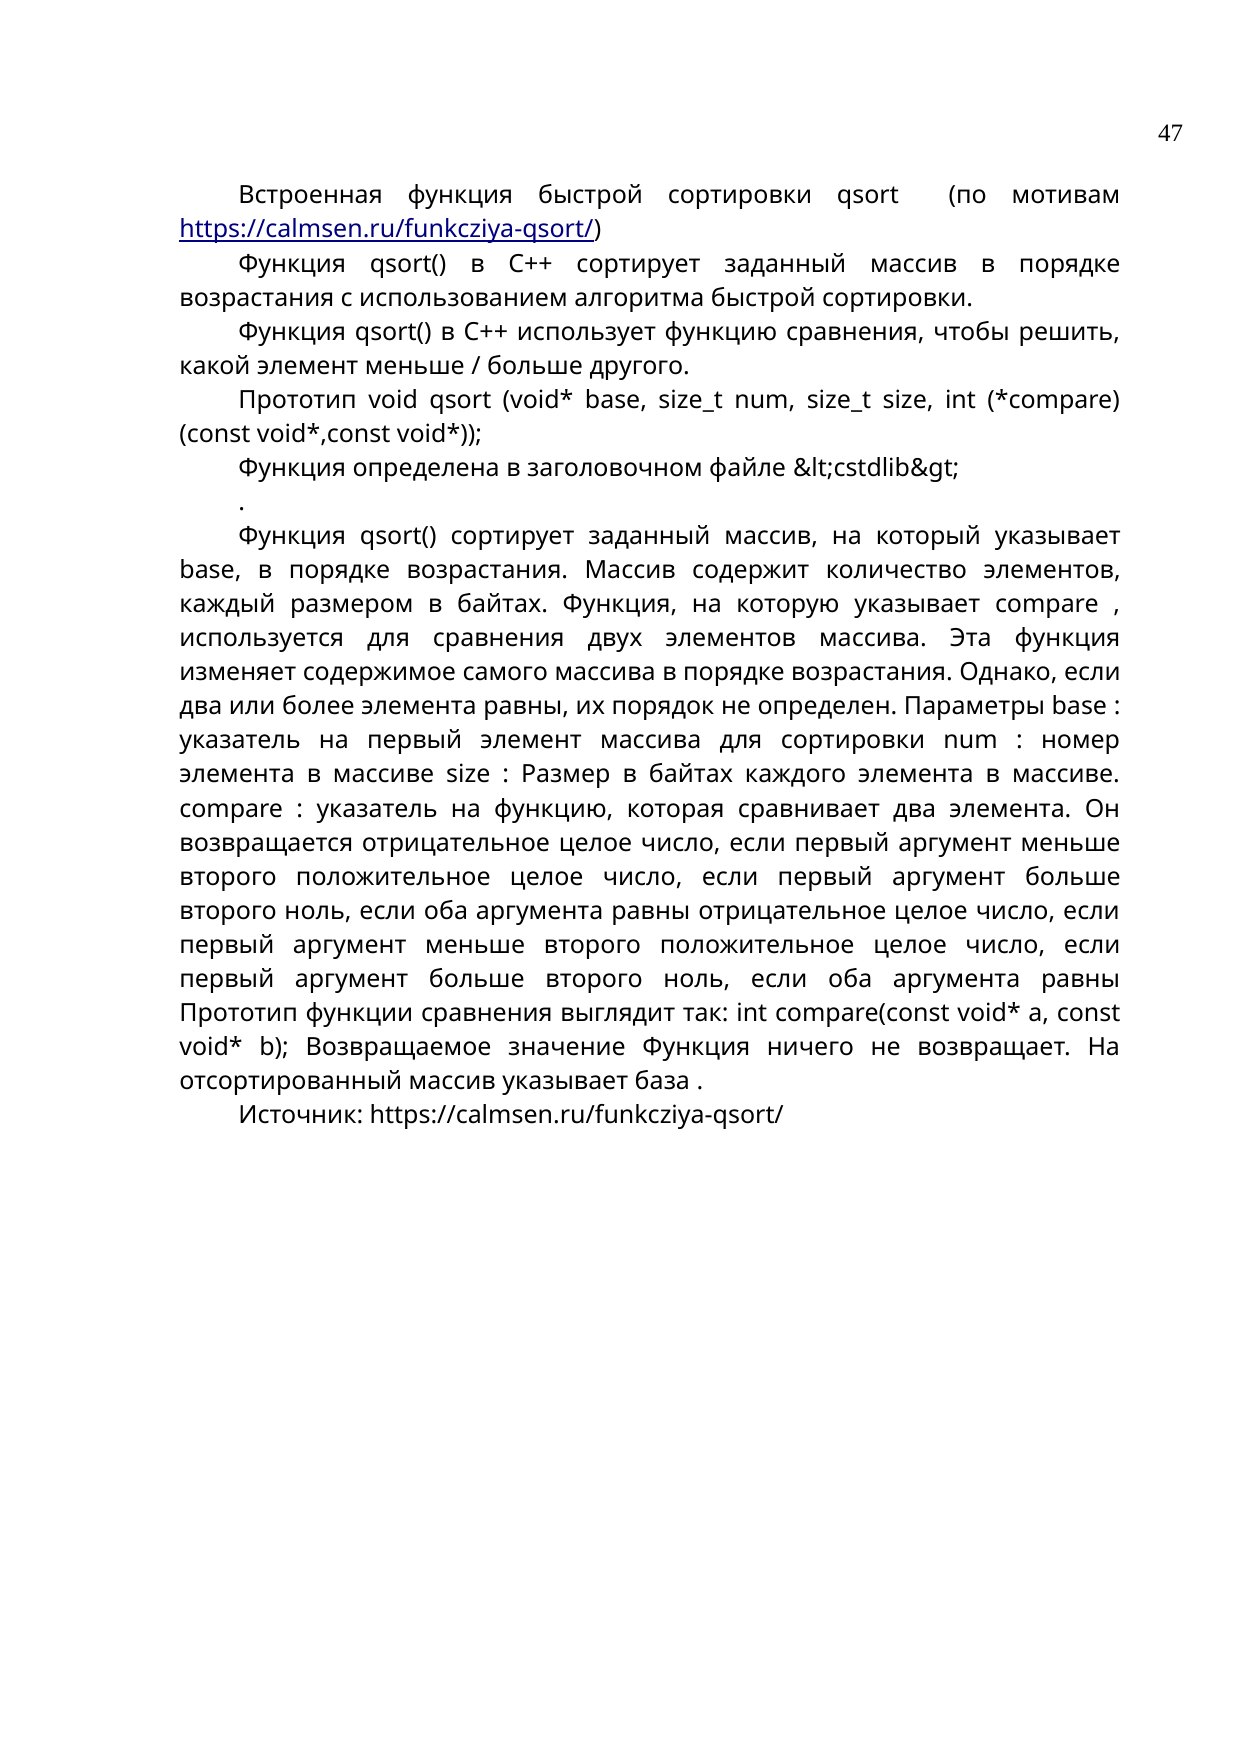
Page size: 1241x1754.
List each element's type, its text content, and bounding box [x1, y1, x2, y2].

text Прототип void qsort (void* base, size_t num, size_t size, int (*compare)(const void*,const void*)); [179, 381, 1121, 449]
text Функция qsort() в С++ использует функцию сравнения, чтобы решить, какой элемент меньше / больше другого. [179, 313, 1121, 381]
text Функция qsort() в C++ сортирует заданный массив в порядке возрастания с использованием алгоритма быстрой сортировки. [179, 245, 1121, 313]
text Функция qsort() сортирует заданный массив, на который указывает base, в порядке возрастания. Массив содержит количество элементов, каждый размером в байтах. Функция, на которую указывает compare , используется для сравнения двух элементов массива. Эта функция изменяет содержимое самого массива в порядке возрастания. Однако, если два или более элемента равны, их порядок не определен. Параметры base : указатель на первый элемент массива для сортировки num : номер элемента в массиве size : Размер в байтах каждого элемента в массиве. compare : указатель на функцию, которая сравнивает два элемента. Он возвращается отрицательное целое число, если первый аргумент меньше второго положительное целое число, если первый аргумент больше второго ноль, если оба аргумента равны отрицательное целое число, если первый аргумент меньше второго положительное целое число, если первый аргумент больше второго ноль, если оба аргумента равны Прототип функции сравнения выглядит так: int compare(const void* a, const void* b); Возвращаемое значение Функция ничего не возвращает. На отсортированный массив указывает база . [179, 518, 1121, 1097]
text . [179, 484, 1121, 518]
text Встроенная функция быстрой сортировки qsort (по мотивам https://calmsen.ru/funkcziya-qsort/) [179, 177, 1121, 245]
text Источник: https://calmsen.ru/funkcziya-qsort/ [179, 1097, 1121, 1131]
text Функция определена в заголовочном файле &lt;cstdlib&gt; [179, 449, 1121, 484]
